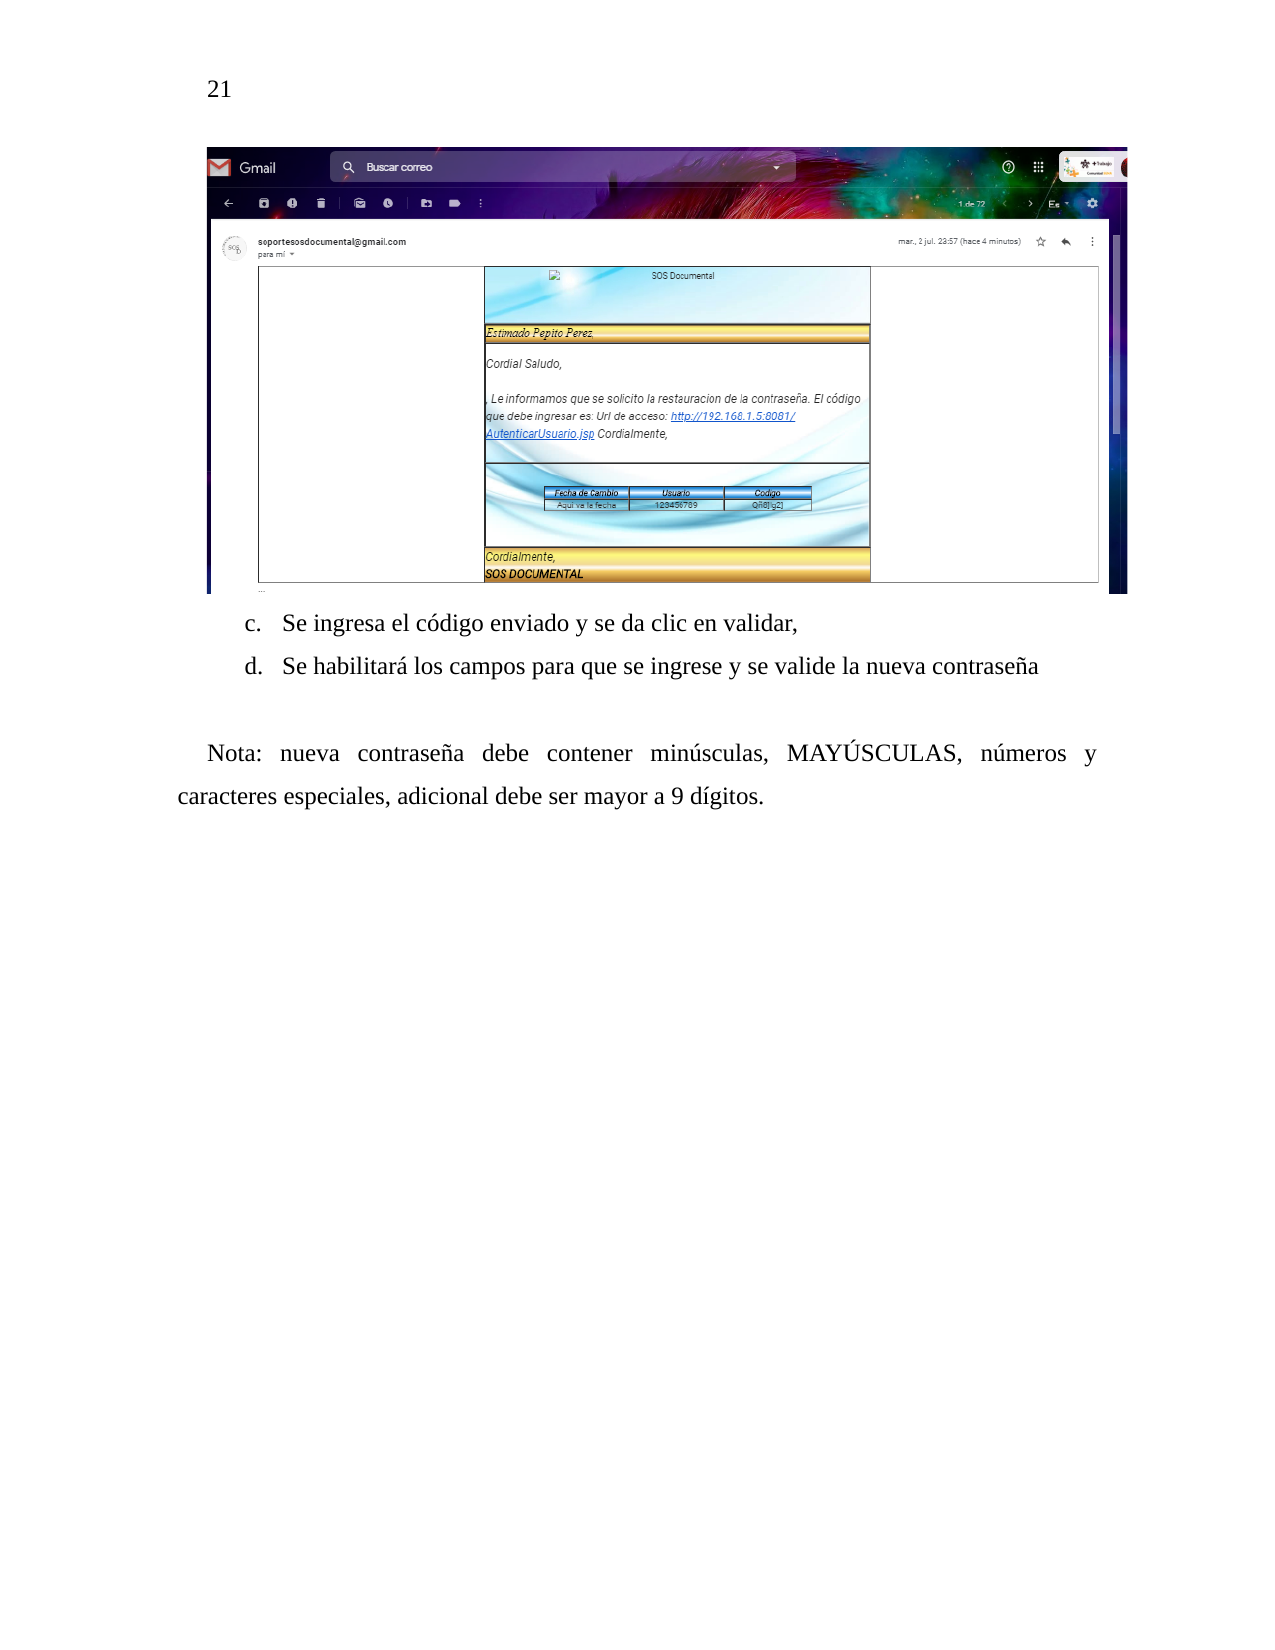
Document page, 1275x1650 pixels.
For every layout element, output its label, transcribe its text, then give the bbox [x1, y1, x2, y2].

text Nota: nueva contraseña debe contener minúsculas, MAYÚSCULAS, números y caracteres especiales, adicional debe ser mayor a 9 dígitos. [177, 738, 1098, 809]
list Se habilitará los campos para que se ingrese y se valide la nueva contraseña [244, 651, 1098, 680]
list Se ingresa el código enviado y se da clic en validar, [244, 608, 1098, 637]
